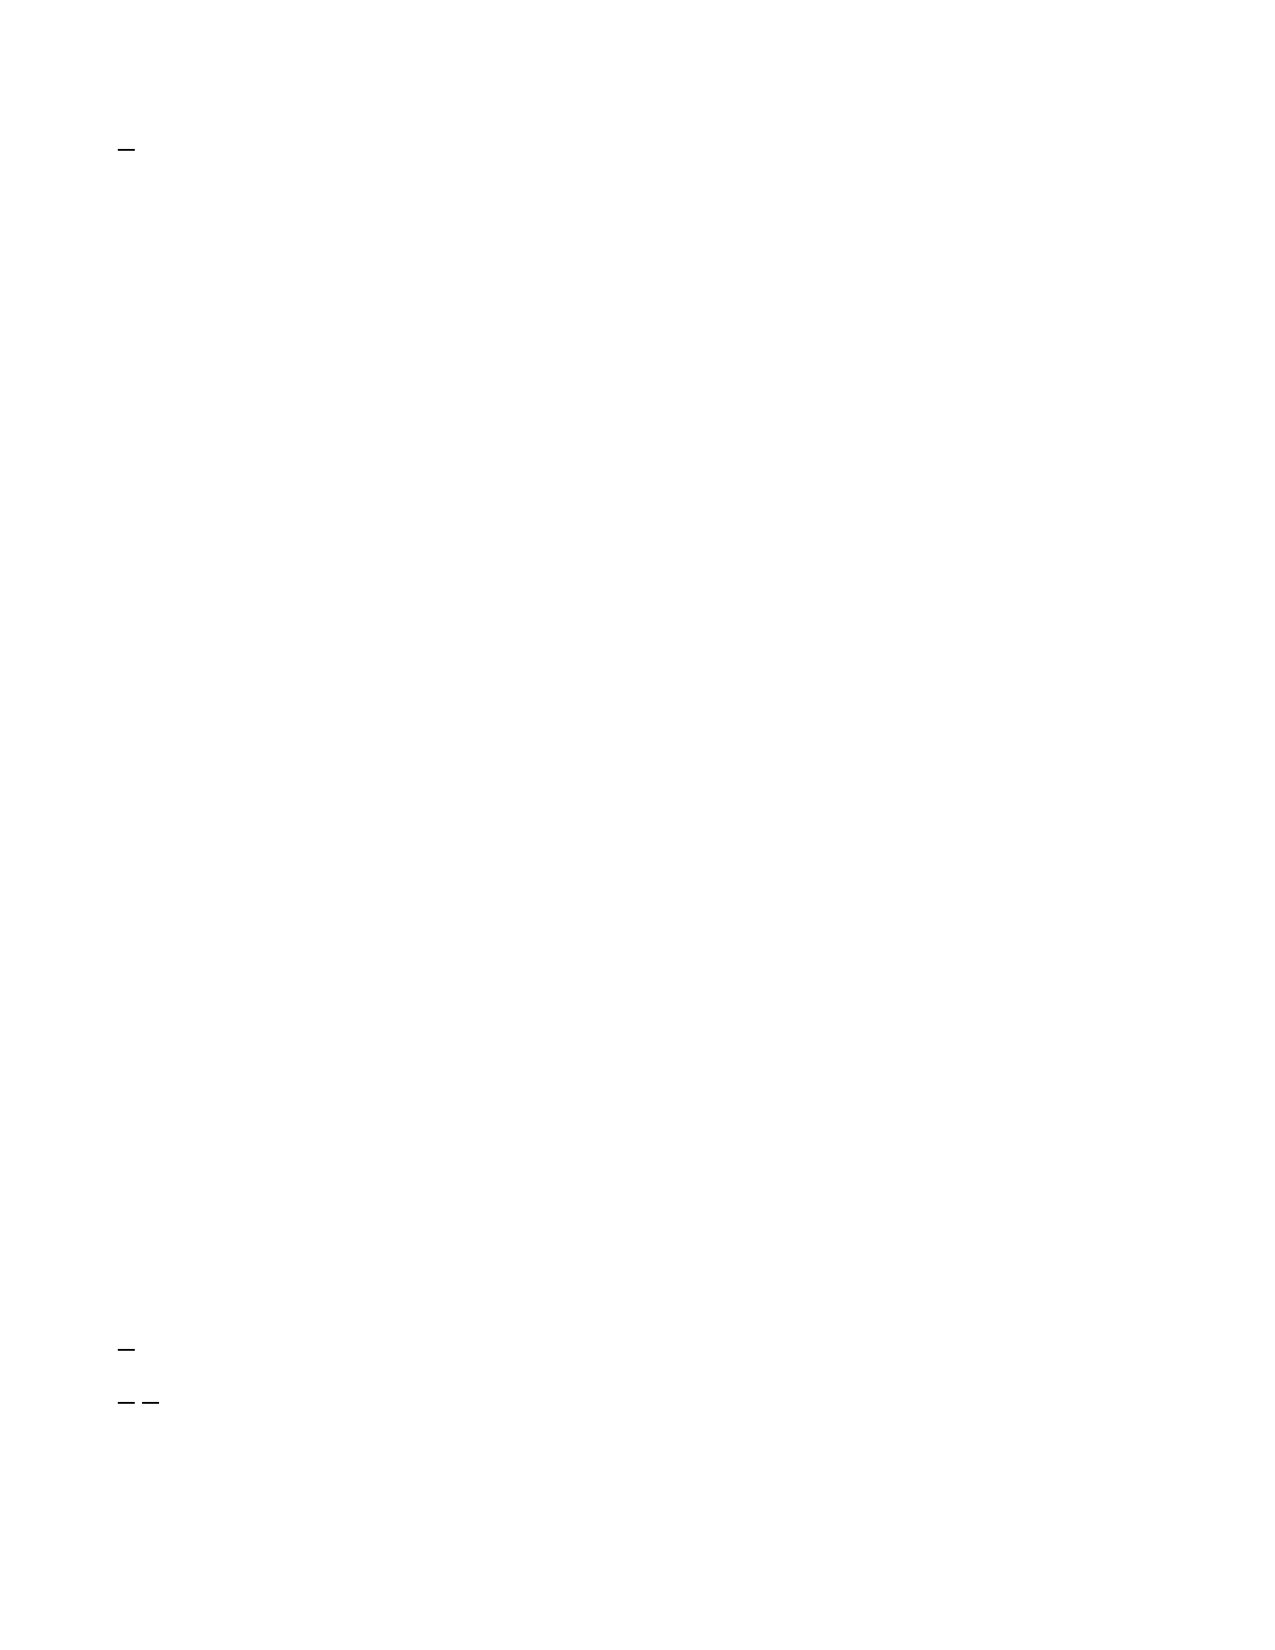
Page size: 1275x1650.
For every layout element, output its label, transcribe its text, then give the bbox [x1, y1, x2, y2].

text _ _ [118, 1371, 1157, 1404]
text _ _ [118, 118, 1157, 1351]
